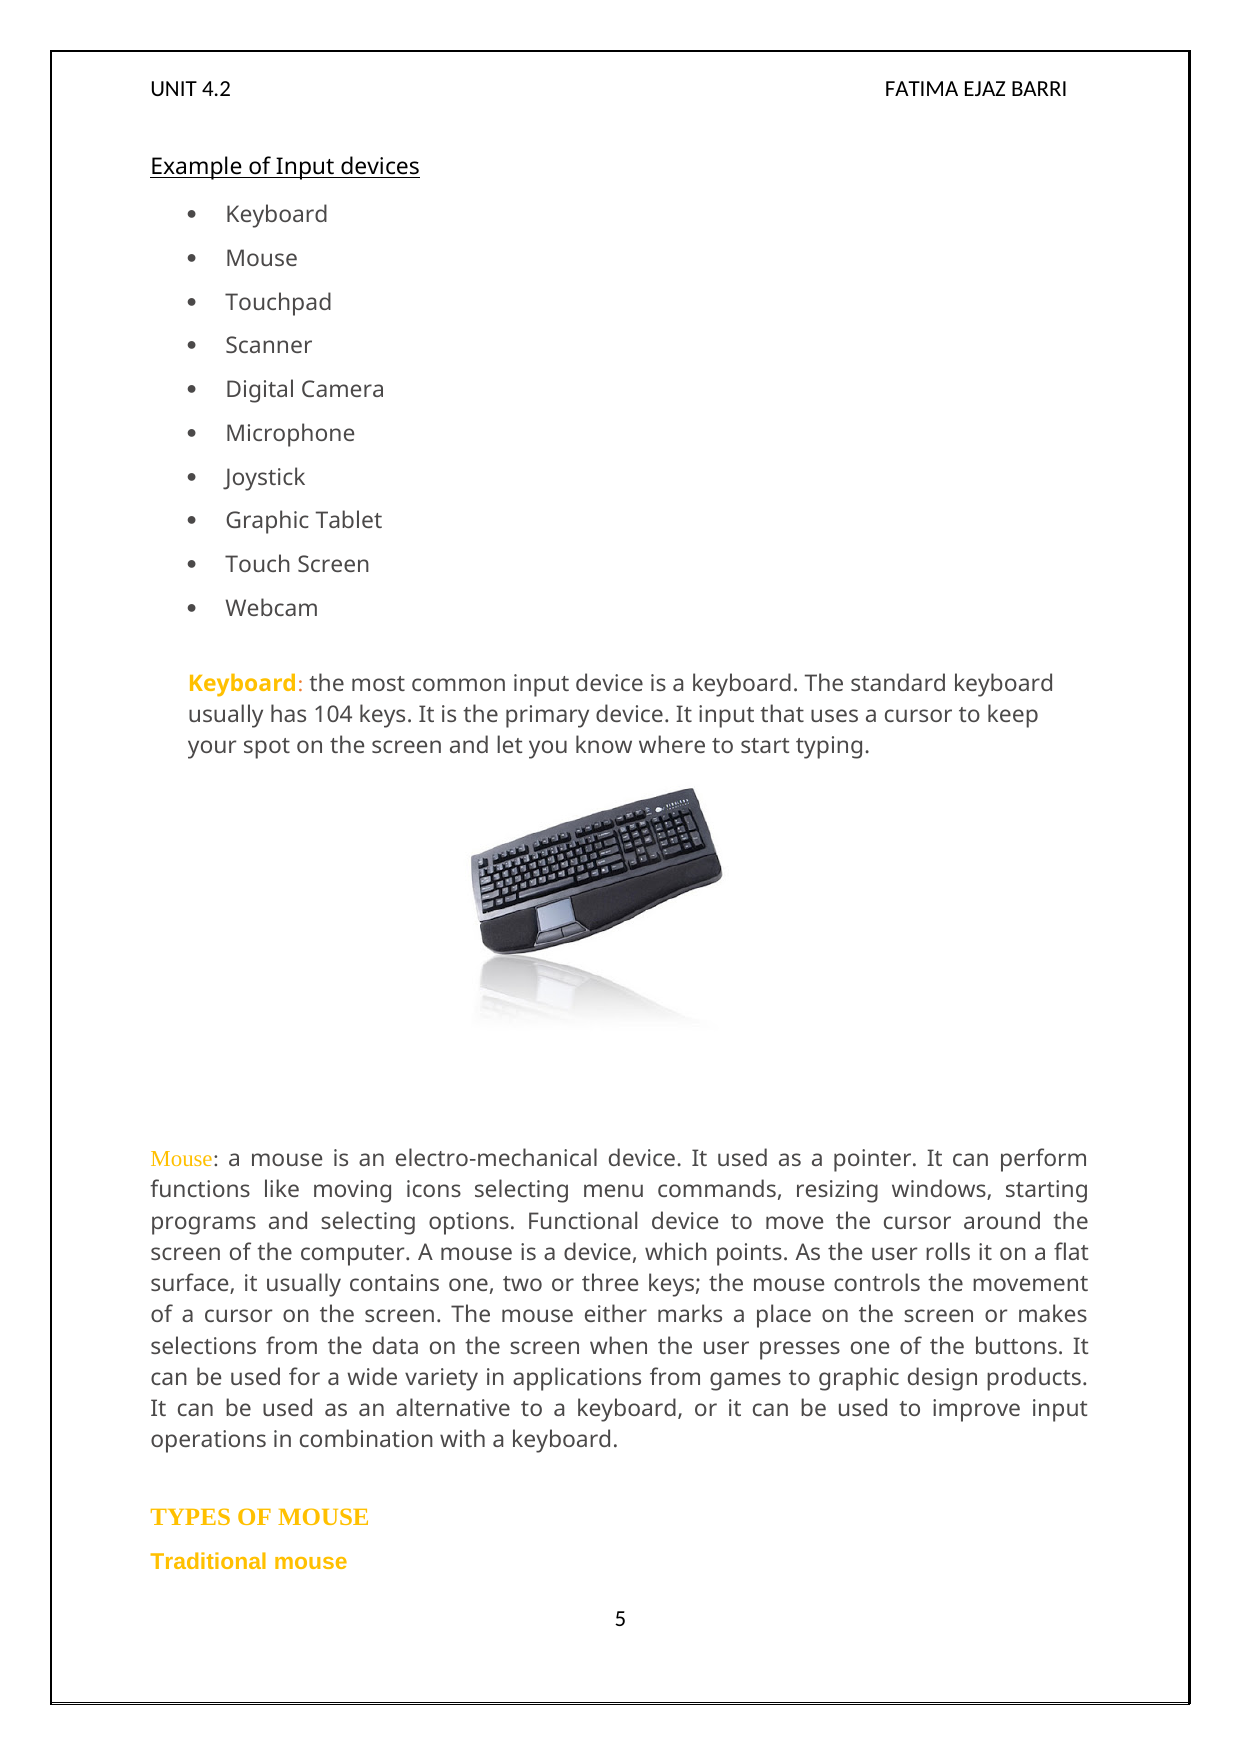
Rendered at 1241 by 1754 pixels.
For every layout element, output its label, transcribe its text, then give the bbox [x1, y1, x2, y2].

text Example of Input devices [150, 150, 1090, 181]
list Touchpad [188, 286, 1090, 317]
list Graphic Tablet [188, 504, 1090, 536]
text Traditional mouse [150, 1548, 1090, 1574]
text TYPES OF MOUSE [150, 1471, 1090, 1531]
list Joystick [188, 461, 1090, 492]
list Digital Camera [188, 373, 1090, 404]
list Scanner [188, 329, 1090, 361]
list Mouse [188, 242, 1090, 273]
list Touch Screen [188, 548, 1090, 579]
list Microphone [188, 417, 1090, 448]
text Mouse: a mouse is an electro-mechanical device. It used as a pointer. It can perform functions like moving icons selecting menu commands, resizing windows, starting programs and selecting options. Functional device to move the cursor around the screen of the computer. A mouse is a device, which points. As the user rolls it on a flat surface, it usually contains one, two or three keys; the mouse controls the movement of a cursor on the screen. The mouse either marks a place on the screen or makes selections from the data on the screen when the user presses one of the buttons. It can be used for a wide variety in applications from games to graphic design products. It can be used as an alternative to a keyboard, or it can be used to improve input operations in combination with a keyboard. [150, 1142, 1090, 1454]
list Webcam [188, 592, 1090, 654]
list Keyboard [188, 198, 1090, 229]
text Keyboard: the most common input device is a keyboard. The standard keyboard usually has 104 keys. It is the primary device. It input that uses a cursor to keep your spot on the screen and let you know where to start typing. [188, 667, 1090, 761]
